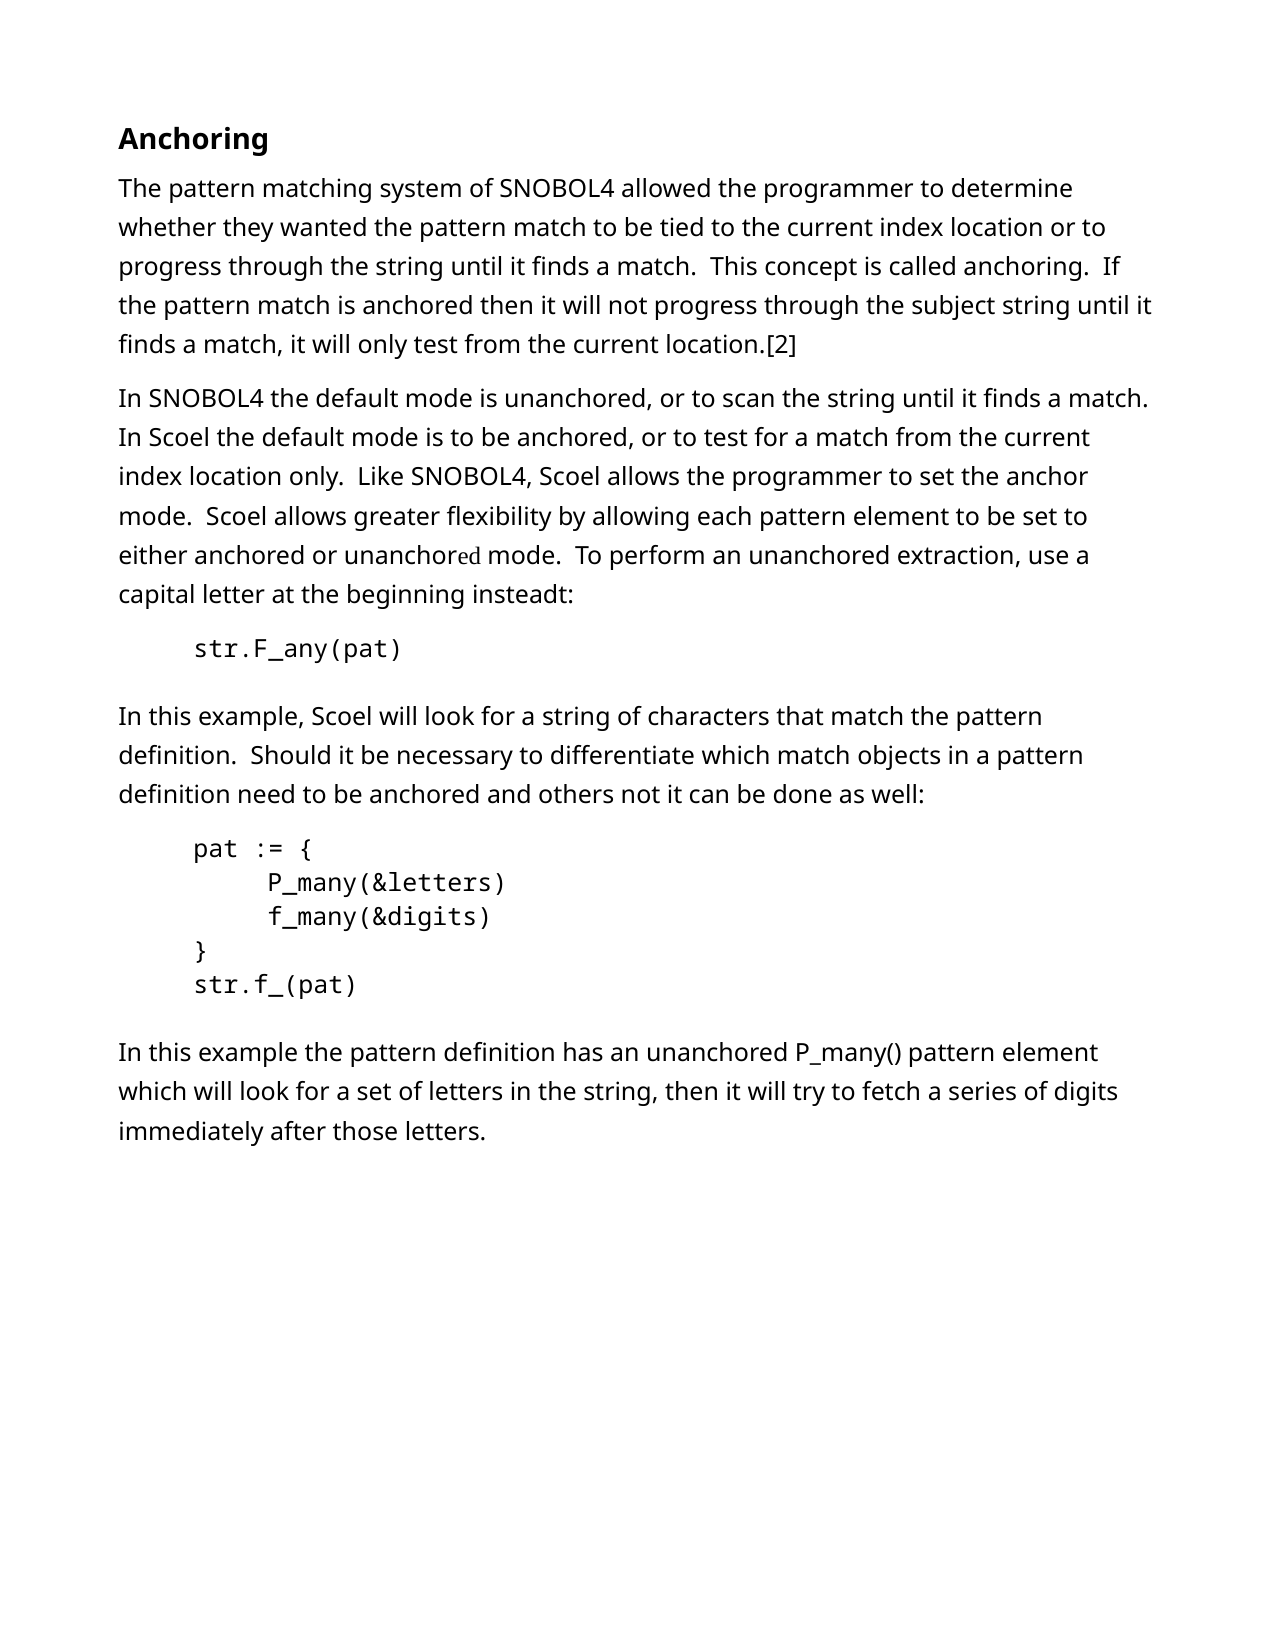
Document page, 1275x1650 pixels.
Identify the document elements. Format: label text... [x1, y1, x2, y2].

subtitle Anchoring [118, 118, 1157, 158]
text In this example, Scoel will look for a string of characters that match the pattern definition. Should it be necessary to differentiate which match objects in a pattern definition need to be anchored and others not it can be done as well: [118, 698, 1157, 811]
text str.F_any(pat) [193, 630, 1157, 664]
text pat := { [193, 831, 1157, 864]
text In this example the pattern definition has an unanchored P_many() pattern element which will look for a set of letters in the string, then it will try to fetch a series of digits immediately after those letters. [118, 1035, 1157, 1147]
text The pattern matching system of SNOBOL4 allowed the programmer to determine whether they wanted the pattern match to be tied to the current index location or to progress through the string until it finds a match. This concept is called anchoring. If the pattern match is anchored then it will not progress through the subject string until it finds a match, it will only test from the current location.[2] [118, 170, 1157, 361]
text } [193, 933, 1157, 967]
text P_many(&letters) [193, 864, 1157, 899]
text In SNOBOL4 the default mode is unanchored, or to scan the string until it finds a match. In Scoel the default mode is to be anchored, or to test for a match from the current index location only. Like SNOBOL4, Scoel allows the programmer to set the anchor mode. Scoel allows greater flexibility by allowing each pattern element to be set to either anchored or unanchored mode. To perform an unanchored extraction, use a capital letter at the beginning insteadt: [118, 381, 1157, 611]
text f_many(&digits) [193, 899, 1157, 933]
text str.f_(pat) [193, 967, 1157, 1001]
